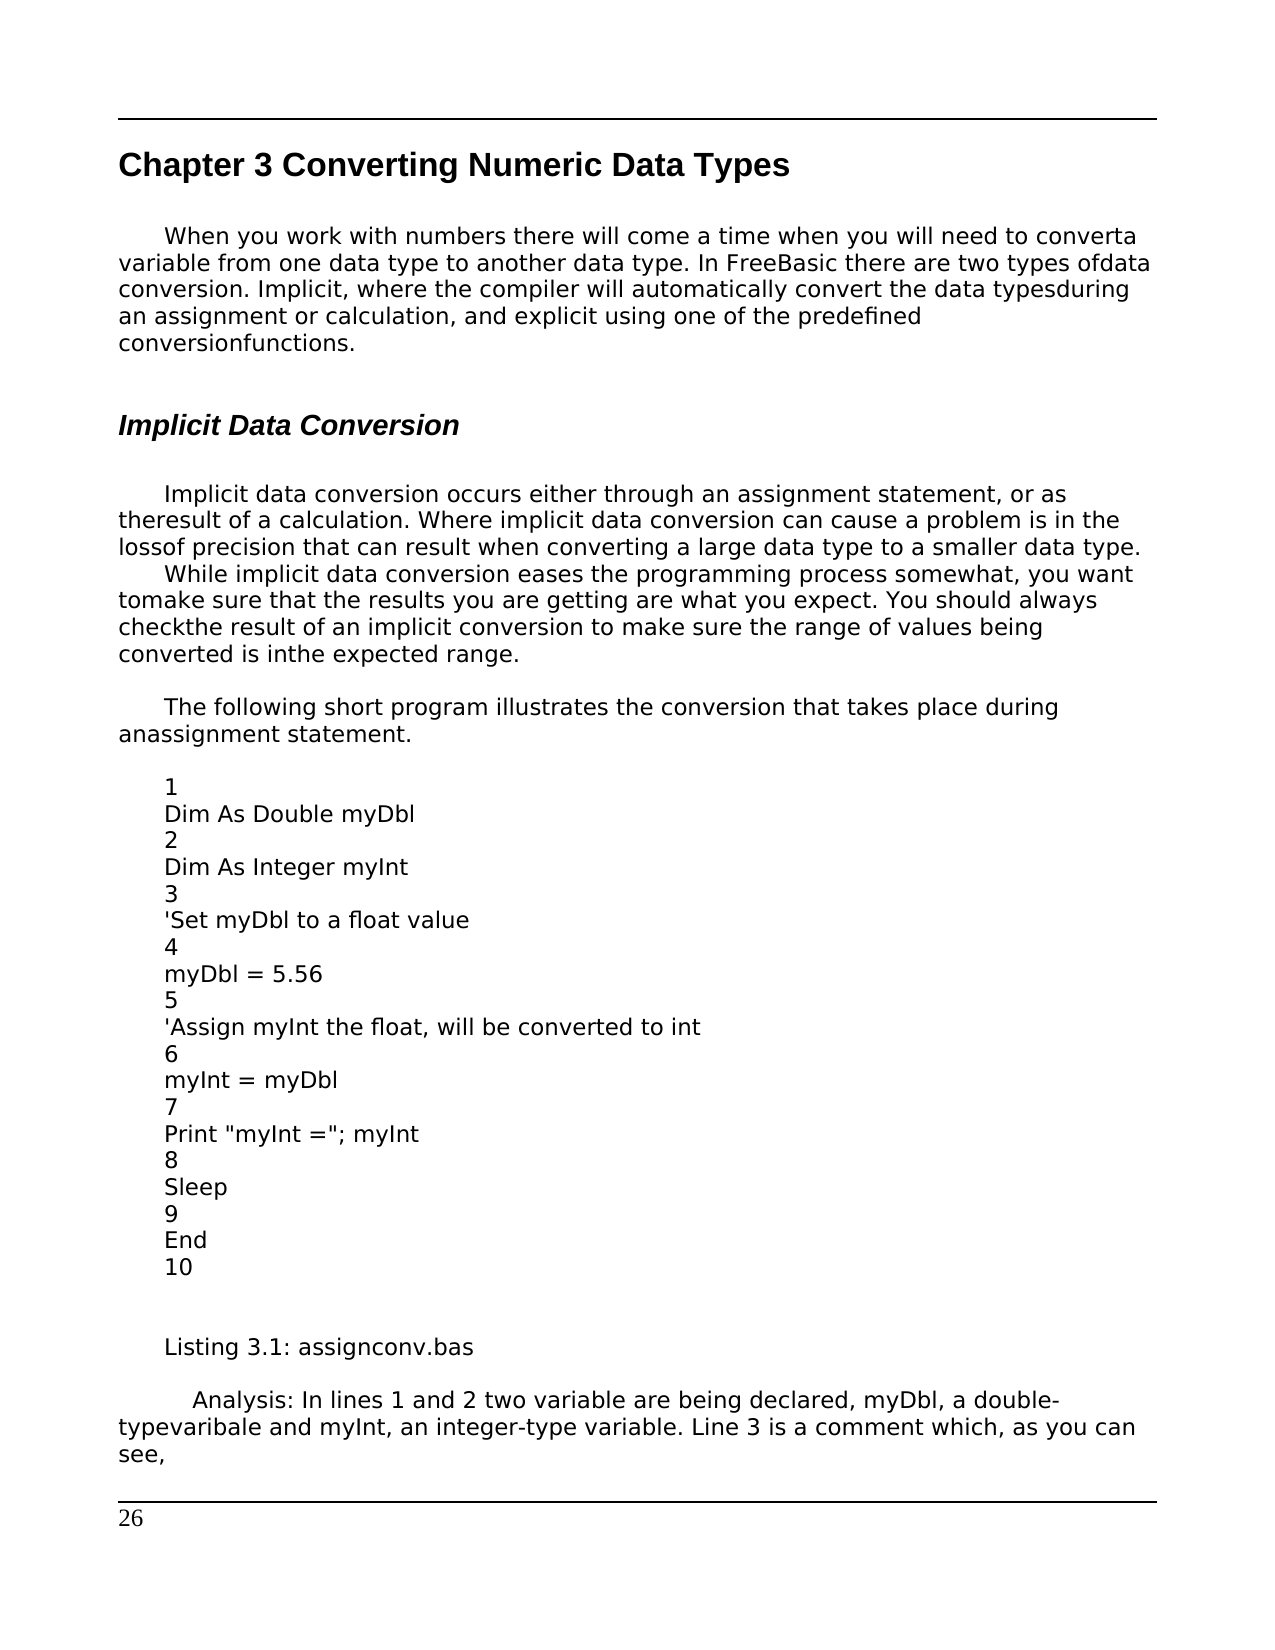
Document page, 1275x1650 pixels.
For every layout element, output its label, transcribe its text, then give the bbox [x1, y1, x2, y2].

subtitle Implicit Data Conversion [118, 408, 1157, 442]
text 10 [118, 1254, 1157, 1281]
text myDbl = 5.56 [118, 961, 1157, 987]
text Analysis: In lines 1 and 2 two variable are being declared, myDbl, a double-typevaribale and myInt, an integer-type variable. Line 3 is a comment which, as you can see, [118, 1387, 1157, 1467]
text While implicit data conversion eases the programming process somewhat, you want tomake sure that the results you are getting are what you expect. You should always checkthe result of an implicit conversion to make sure the range of values being converted is inthe expected range. [118, 561, 1157, 667]
text Implicit data conversion occurs either through an assignment statement, or as theresult of a calculation. Where implicit data conversion can cause a problem is in the lossof precision that can result when converting a large data type to a smaller data type. [118, 481, 1157, 561]
text Sleep [118, 1174, 1157, 1201]
text When you work with numbers there will come a time when you will need to converta variable from one data type to another data type. In FreeBasic there are two types ofdata conversion. Implicit, where the compiler will automatically convert the data typesduring an assignment or calculation, and explicit using one of the predefined conversionfunctions. [118, 223, 1157, 356]
text 6 [118, 1041, 1157, 1067]
text The following short program illustrates the conversion that takes place during anassignment statement. [118, 694, 1157, 747]
text Dim As Double myDbl [118, 801, 1157, 827]
text 8 [118, 1147, 1157, 1174]
subtitle Chapter 3 Converting Numeric Data Types [118, 145, 1157, 184]
text 7 [118, 1094, 1157, 1121]
text myInt = myDbl [118, 1067, 1157, 1094]
text Listing 3.1: assignconv.bas [118, 1334, 1157, 1361]
text 1 [118, 774, 1157, 801]
text Print "myInt ="; myInt [118, 1121, 1157, 1147]
text End [118, 1227, 1157, 1254]
text Dim As Integer myInt [118, 854, 1157, 881]
text 2 [118, 827, 1157, 854]
text 3 [118, 881, 1157, 907]
text 4 [118, 934, 1157, 961]
text 9 [118, 1201, 1157, 1227]
text 'Assign myInt the float, will be converted to int [118, 1014, 1157, 1041]
text 5 [118, 987, 1157, 1014]
text 'Set myDbl to a float value [118, 907, 1157, 934]
